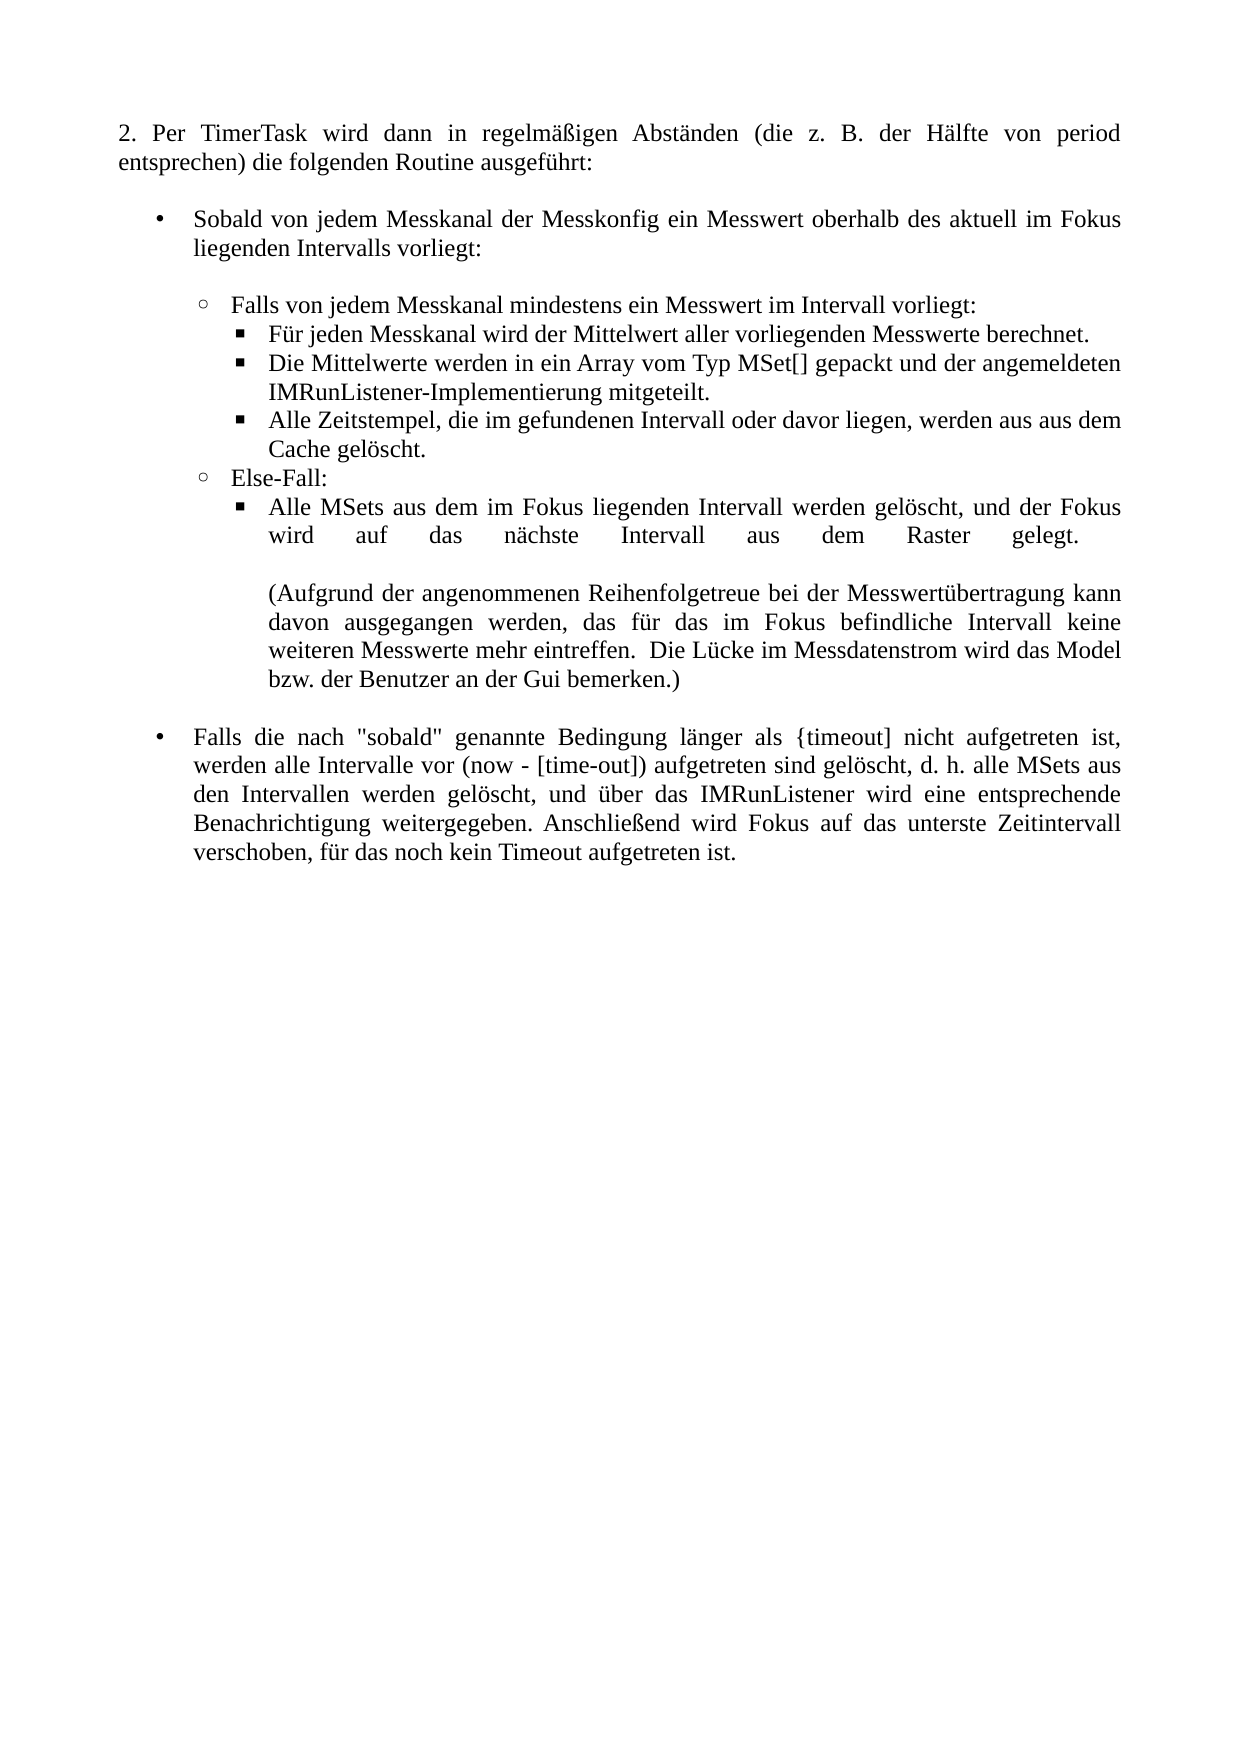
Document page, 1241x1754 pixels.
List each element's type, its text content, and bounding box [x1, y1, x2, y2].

list Falls von jedem Messkanal mindestens ein Messwert im Intervall vorliegt: [193, 291, 1122, 319]
list Die Mittelwerte werden in ein Array vom Typ MSet[] gepackt und der angemeldeten IMRunListener-Implementierung mitgeteilt. [231, 348, 1122, 406]
list Else-Fall: [193, 463, 1122, 492]
list Alle MSets aus dem im Fokus liegenden Intervall werden gelöscht, und der Fokus wird auf das nächste Intervall aus dem Raster gelegt. (Aufgrund der angenommenen Reihenfolgetreue bei der Messwertübertragung kann davon ausgegangen werden, das für das im Fokus befindliche Intervall keine weiteren Messwerte mehr eintreffen. Die Lücke im Messdatenstrom wird das Model bzw. der Benutzer an der Gui bemerken.) [231, 492, 1122, 693]
text 2. Per TimerTask wird dann in regelmäßigen Abständen (die z. B. der Hälfte von period entsprechen) die folgenden Routine ausgeführt: [118, 118, 1122, 176]
list Sobald von jedem Messkanal der Messkonfig ein Messwert oberhalb des aktuell im Fokus liegenden Intervalls vorliegt: [156, 204, 1122, 262]
list Falls die nach "sobald" genannte Bedingung länger als {timeout] nicht aufgetreten ist, werden alle Intervalle vor (now - [time-out]) aufgetreten sind gelöscht, d. h. alle MSets aus den Intervallen werden gelöscht, und über das IMRunListener wird eine entsprechende Benachrichtigung weitergegeben. Anschließend wird Fokus auf das unterste Zeitintervall verschoben, für das noch kein Timeout aufgetreten ist. [156, 722, 1122, 866]
list Für jeden Messkanal wird der Mittelwert aller vorliegenden Messwerte berechnet. [231, 319, 1122, 348]
list Alle Zeitstempel, die im gefundenen Intervall oder davor liegen, werden aus aus dem Cache gelöscht. [231, 406, 1122, 463]
